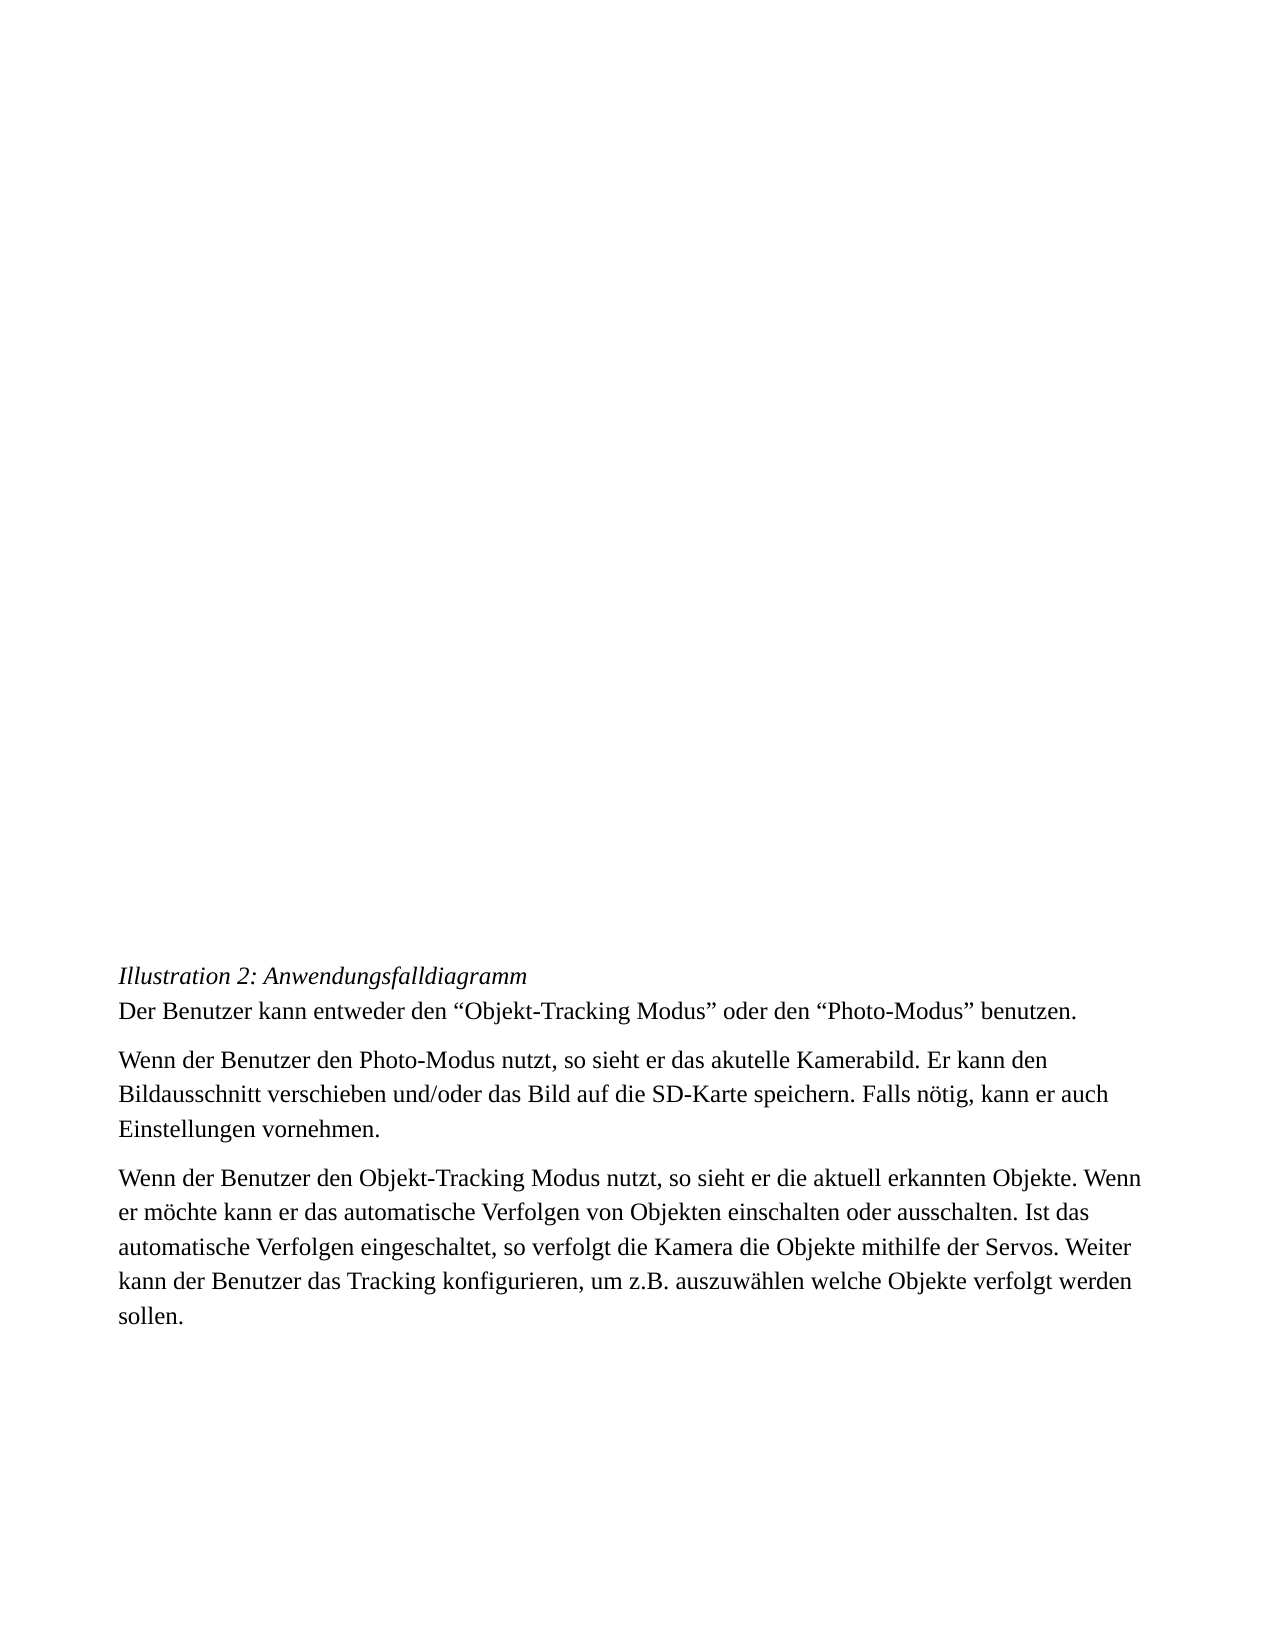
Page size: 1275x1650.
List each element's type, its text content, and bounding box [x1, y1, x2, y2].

text [118, 118, 1157, 131]
text Wenn der Benutzer den Objekt-Tracking Modus nutzt, so sieht er die aktuell erkannten Objekte. Wenn er möchte kann er das automatische Verfolgen von Objekten einschalten oder ausschalten. Ist das automatische Verfolgen eingeschaltet, so verfolgt die Kamera die Objekte mithilfe der Servos. Weiter kann der Benutzer das Tracking konfigurieren, um z.B. auszuwählen welche Objekte verfolgt werden sollen. [118, 1163, 1157, 1329]
text Wenn der Benutzer den Photo-Modus nutzt, so sieht er das akutelle Kamerabild. Er kann den Bildausschnitt verschieben und/oder das Bild auf die SD-Karte speichern. Falls nötig, kann er auch Einstellungen vornehmen. [118, 1045, 1157, 1142]
text Illustration 2: Anwendungsfalldiagramm [118, 131, 1157, 990]
text Der Benutzer kann entweder den “Objekt-Tracking Modus” oder den “Photo-Modus” benutzen. [118, 990, 1157, 1024]
